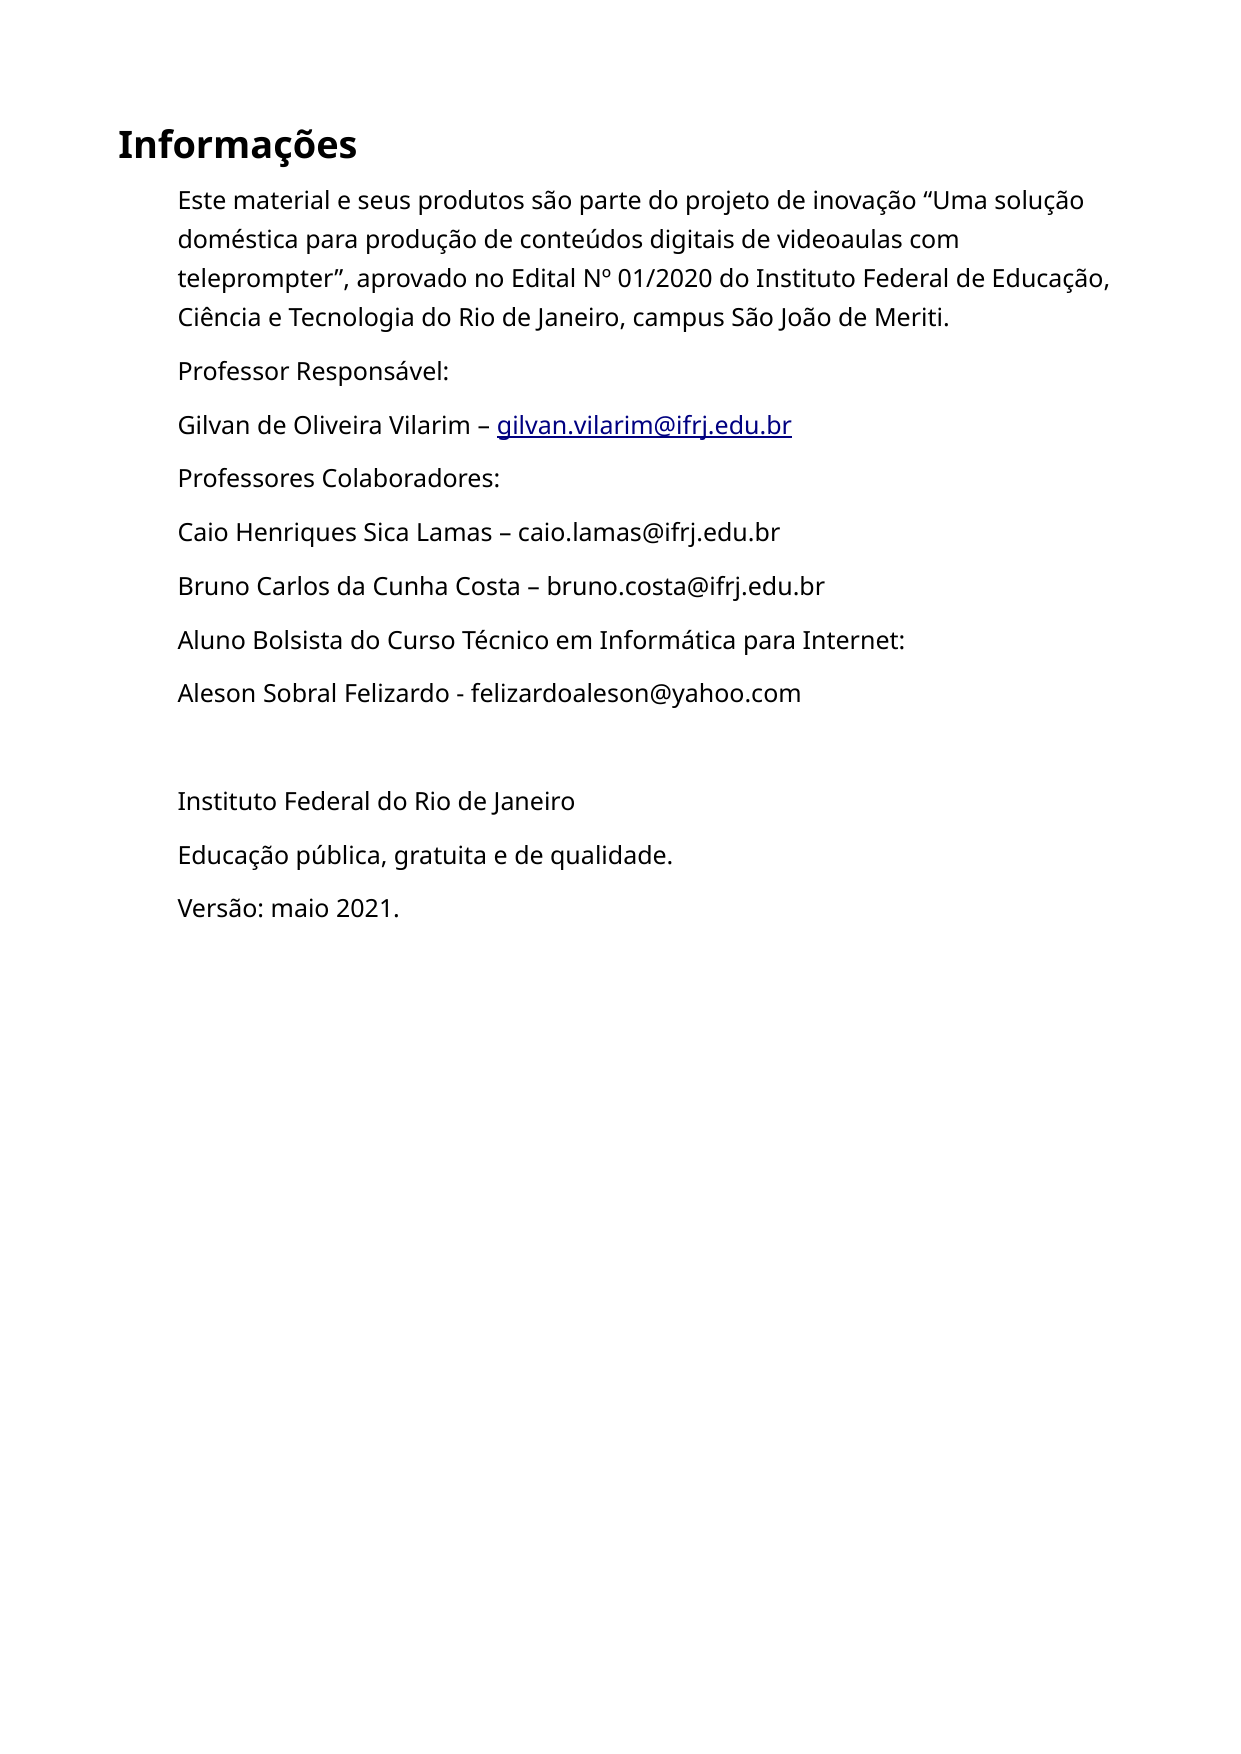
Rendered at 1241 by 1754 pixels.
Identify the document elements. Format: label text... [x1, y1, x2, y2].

text Versão: maio 2021. [177, 891, 1122, 925]
text Educação pública, gratuita e de qualidade. [177, 837, 1122, 871]
text Aleson Sobral Felizardo - felizardoaleson@yahoo.com [177, 676, 1122, 710]
text Caio Henriques Sica Lamas – caio.lamas@ifrj.edu.br [177, 515, 1122, 549]
text Este material e seus produtos são parte do projeto de inovação “Uma solução doméstica para produção de conteúdos digitais de videoaulas com teleprompter”, aprovado no Edital Nº 01/2020 do Instituto Federal de Educação, Ciência e Tecnologia do Rio de Janeiro, campus São João de Meriti. [177, 182, 1122, 334]
subtitle Informações [118, 118, 1122, 170]
text Professor Responsável: [177, 353, 1122, 388]
text Aluno Bolsista do Curso Técnico em Informática para Internet: [177, 622, 1122, 656]
text Gilvan de Oliveira Vilarim – gilvan.vilarim@ifrj.edu.br [177, 407, 1122, 441]
text Bruno Carlos da Cunha Costa – bruno.costa@ifrj.edu.br [177, 568, 1122, 603]
text Professores Colaboradores: [177, 461, 1122, 495]
text Instituto Federal do Rio de Janeiro [177, 783, 1122, 818]
